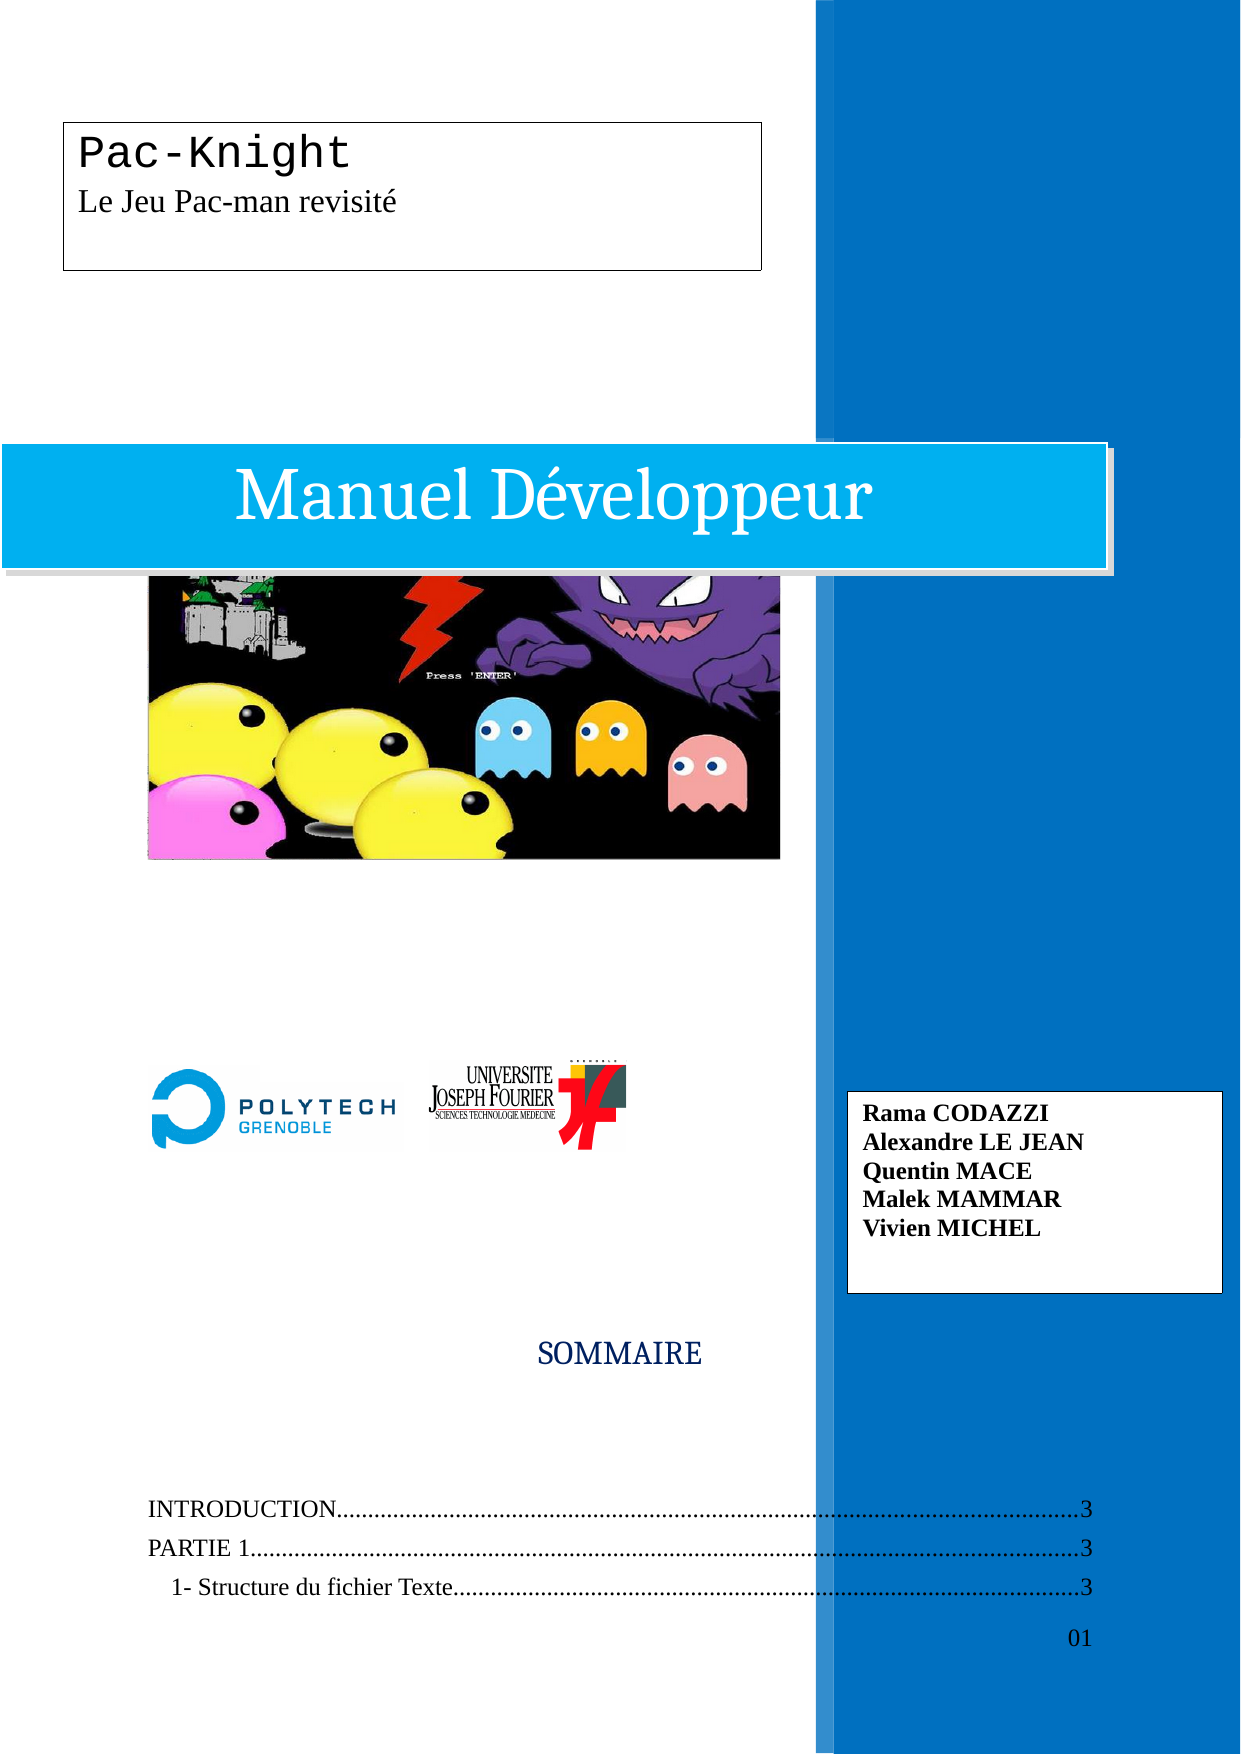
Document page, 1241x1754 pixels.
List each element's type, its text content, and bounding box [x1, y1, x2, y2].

text INTRODUCTION 3 [148, 1494, 1093, 1523]
picture [147, 1065, 404, 1152]
picture [428, 1060, 627, 1152]
text Pac-Knight [78, 129, 746, 181]
text Vivien MICHEL [862, 1213, 1207, 1242]
text PARTIE 1 3 [148, 1533, 1093, 1562]
text Le Jeu Pac-man revisité [78, 181, 746, 220]
text Alexandre LE JEAN [862, 1127, 1207, 1156]
picture [147, 576, 781, 860]
text Rama CODAZZI [862, 1098, 1207, 1127]
subtitle SOMMAIRE [148, 1335, 1093, 1373]
text 1- Structure du fichier Texte 3 [171, 1572, 1093, 1601]
text Malek MAMMAR [862, 1184, 1207, 1213]
text Manuel Développeur [32, 452, 1076, 538]
text Quentin MACE [862, 1156, 1207, 1184]
